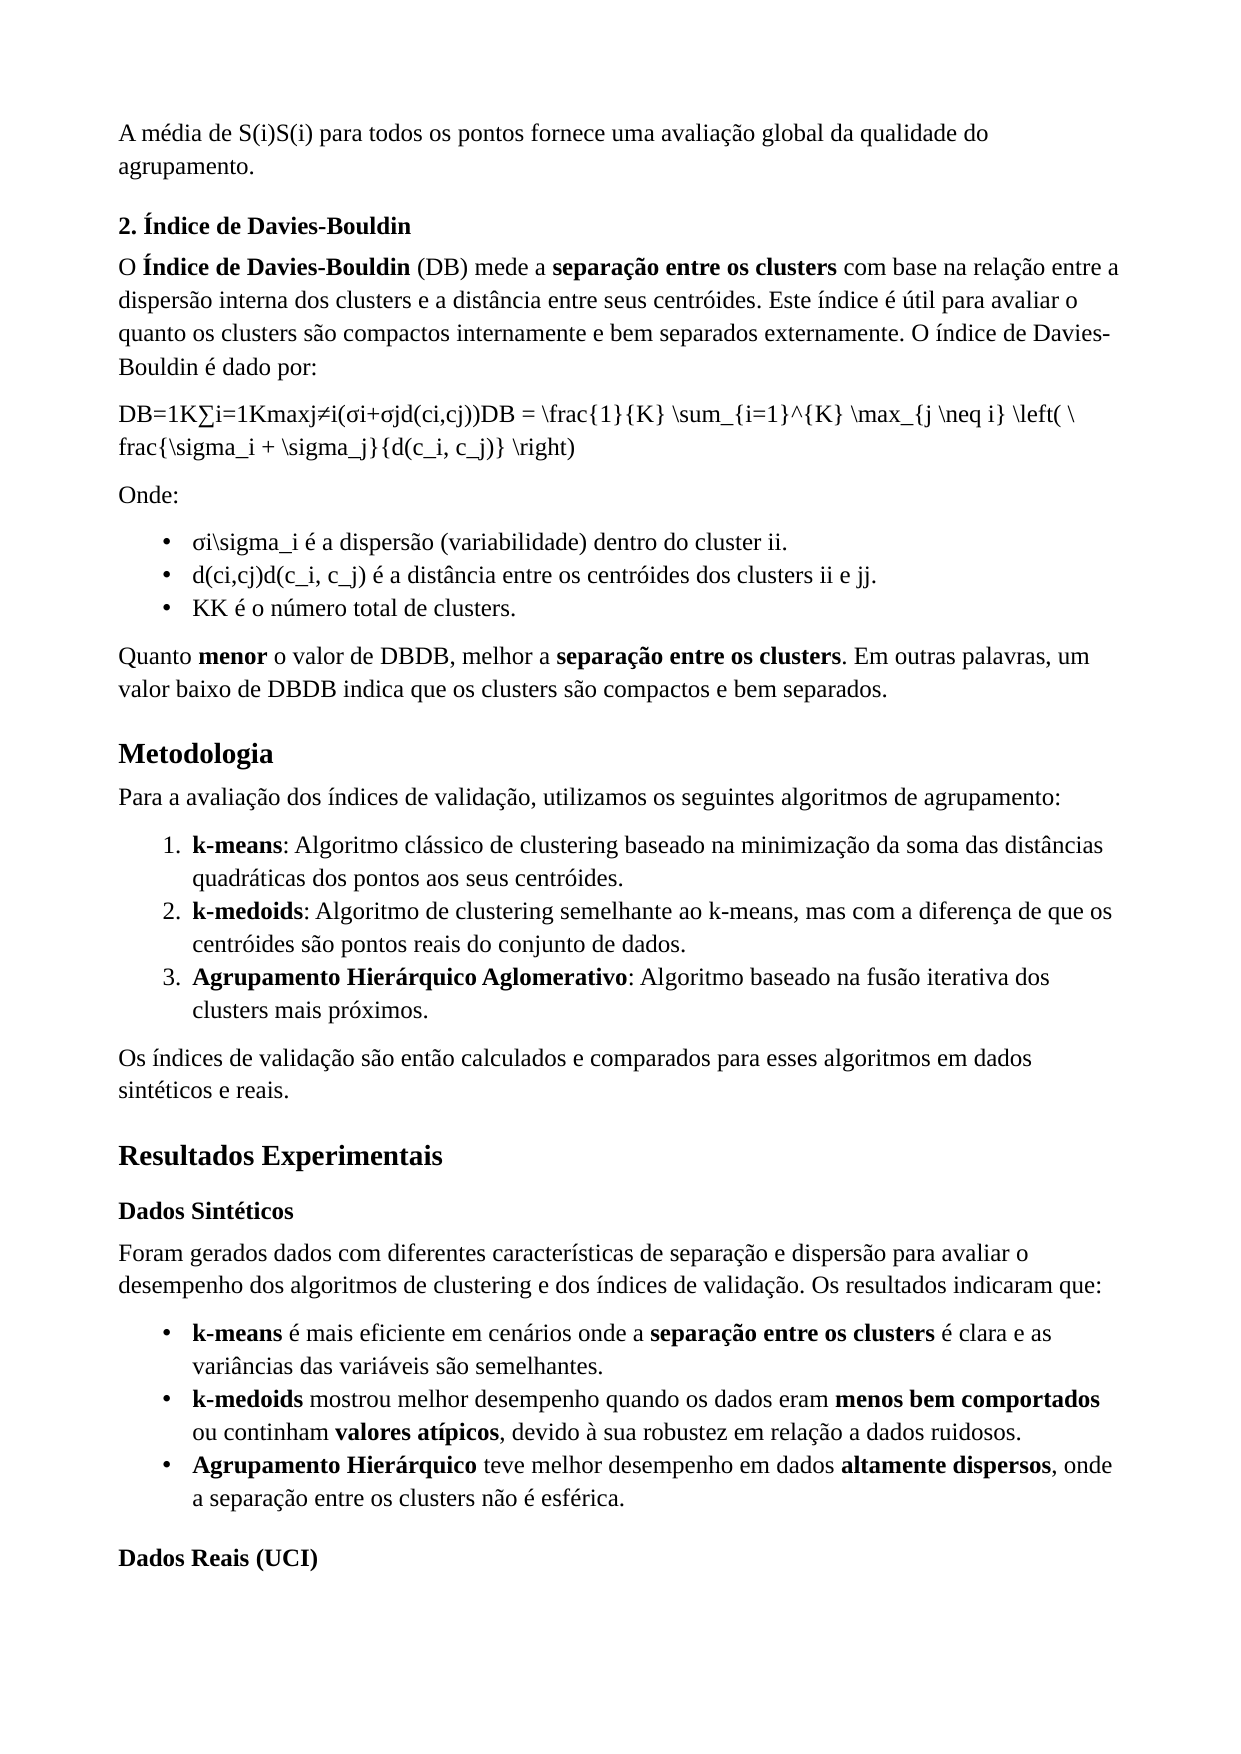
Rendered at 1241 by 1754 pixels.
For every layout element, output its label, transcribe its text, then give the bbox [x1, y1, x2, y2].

subtitle Dados Sintéticos [118, 1196, 1122, 1225]
subtitle 2. Índice de Davies-Bouldin [118, 211, 1122, 240]
text DB=1K∑i=1Kmax⁡j≠i(σi+σjd(ci,cj))DB = \frac{1}{K} \sum_{i=1}^{K} \max_{j \neq i} \left( \frac{\sigma_i + \sigma_j}{d(c_i, c_j)} \right) [118, 399, 1122, 461]
subtitle Resultados Experimentais [118, 1138, 1122, 1171]
list k-means: Algoritmo clássico de clustering baseado na minimização da soma das distâncias quadráticas dos pontos aos seus centróides. [162, 830, 1122, 892]
text Foram gerados dados com diferentes características de separação e dispersão para avaliar o desempenho dos algoritmos de clustering e dos índices de validação. Os resultados indicaram que: [118, 1238, 1122, 1299]
list k-means é mais eficiente em cenários onde a separação entre os clusters é clara e as variâncias das variáveis são semelhantes. [162, 1318, 1122, 1380]
text Os índices de validação são então calculados e comparados para esses algoritmos em dados sintéticos e reais. [118, 1043, 1122, 1104]
text Quanto menor o valor de DBDB, melhor a separação entre os clusters. Em outras palavras, um valor baixo de DBDB indica que os clusters são compactos e bem separados. [118, 641, 1122, 703]
list KK é o número total de clusters. [162, 593, 1122, 622]
text A média de S(i)S(i) para todos os pontos fornece uma avaliação global da qualidade do agrupamento. [118, 118, 1122, 180]
list Agrupamento Hierárquico teve melhor desempenho em dados altamente dispersos, onde a separação entre os clusters não é esférica. [162, 1450, 1122, 1512]
list d(ci,cj)d(c_i, c_j) é a distância entre os centróides dos clusters ii e jj. [162, 560, 1122, 589]
text Onde: [118, 480, 1122, 508]
list Agrupamento Hierárquico Aglomerativo: Algoritmo baseado na fusão iterativa dos clusters mais próximos. [162, 962, 1122, 1024]
list σi\sigma_i é a dispersão (variabilidade) dentro do cluster ii. [162, 527, 1122, 556]
text Para a avaliação dos índices de validação, utilizamos os seguintes algoritmos de agrupamento: [118, 782, 1122, 811]
list k-medoids: Algoritmo de clustering semelhante ao k-means, mas com a diferença de que os centróides são pontos reais do conjunto de dados. [162, 896, 1122, 958]
subtitle Metodologia [118, 736, 1122, 770]
subtitle Dados Reais (UCI) [118, 1543, 1122, 1572]
list k-medoids mostrou melhor desempenho quando os dados eram menos bem comportados ou continham valores atípicos, devido à sua robustez em relação a dados ruidosos. [162, 1384, 1122, 1446]
text O Índice de Davies-Bouldin (DB) mede a separação entre os clusters com base na relação entre a dispersão interna dos clusters e a distância entre seus centróides. Este índice é útil para avaliar o quanto os clusters são compactos internamente e bem separados externamente. O índice de Davies-Bouldin é dado por: [118, 252, 1122, 380]
